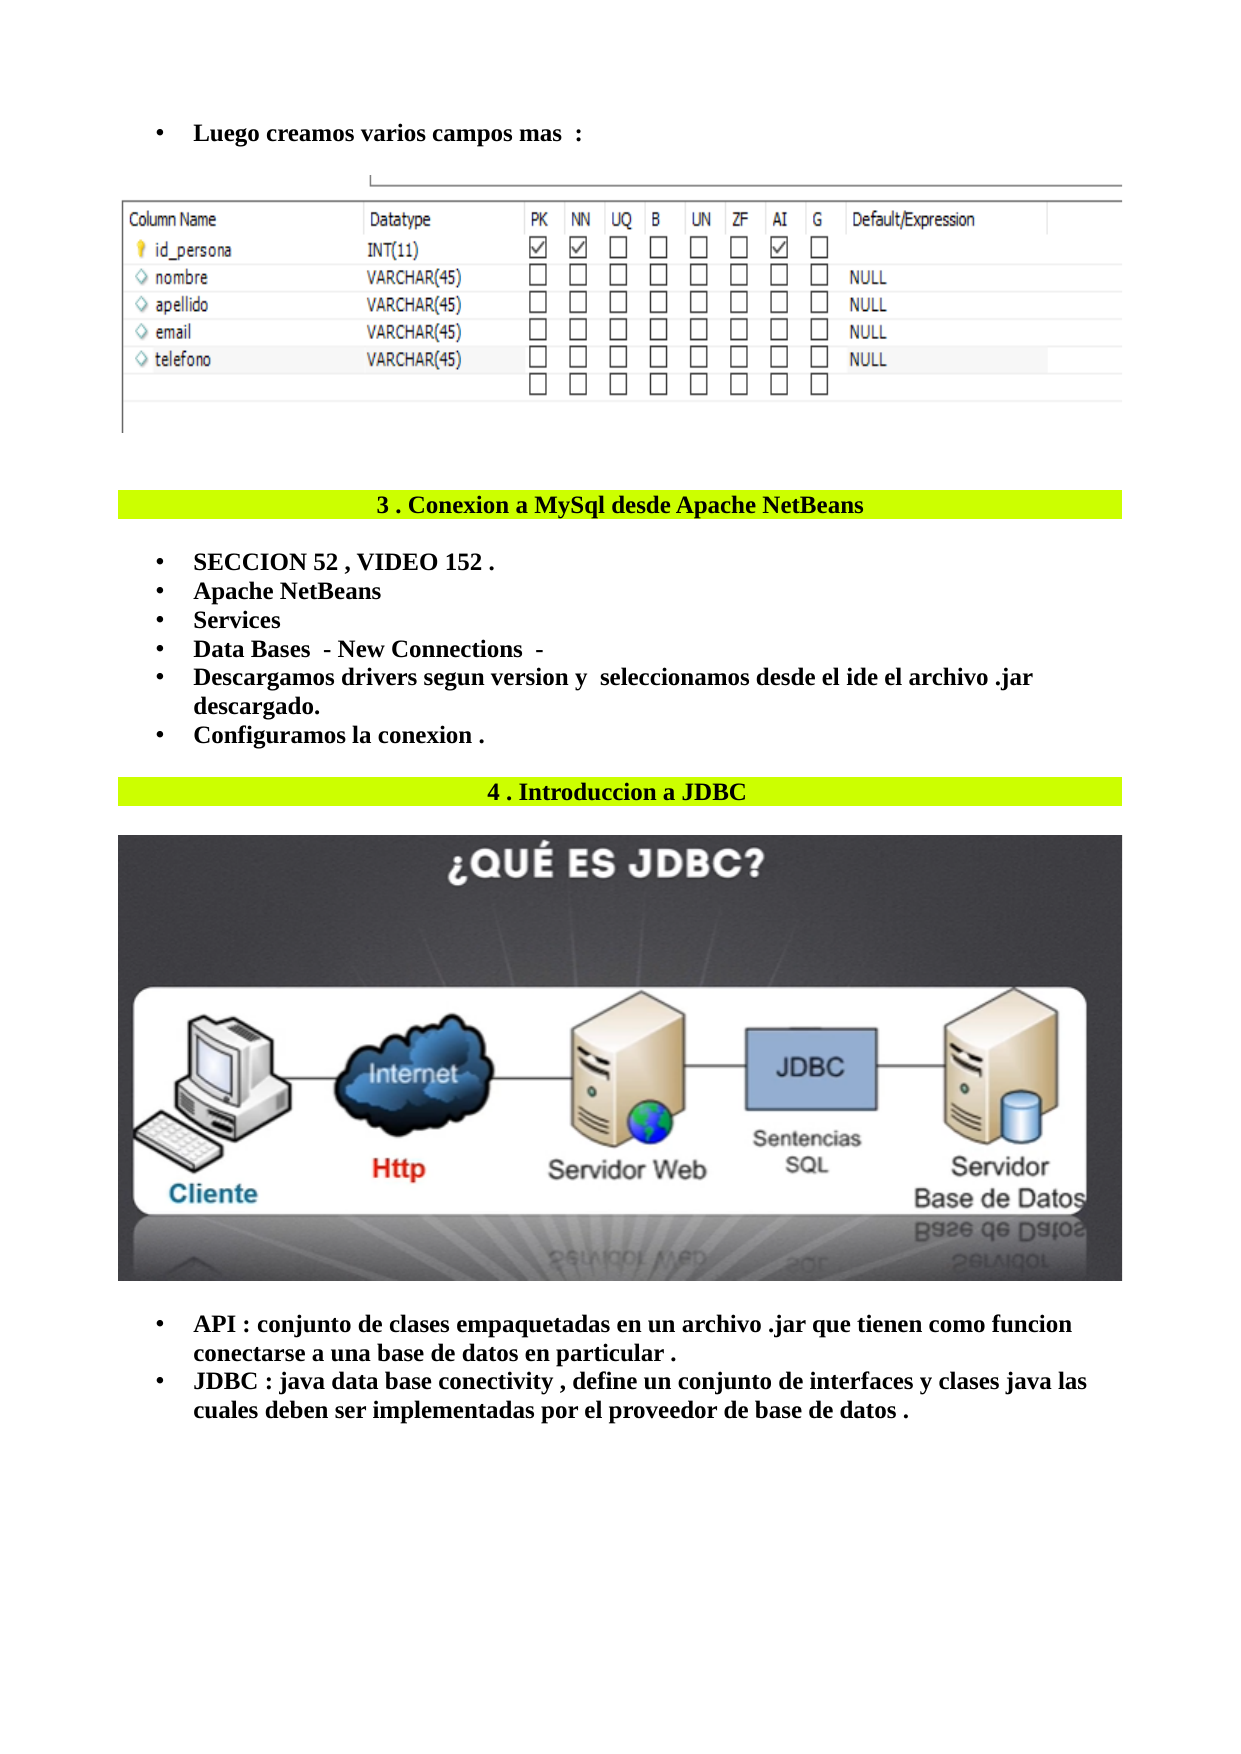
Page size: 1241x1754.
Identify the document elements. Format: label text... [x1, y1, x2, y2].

list Descargamos drivers segun version y seleccionamos desde el ide el archivo .jar descargado. [156, 662, 1122, 720]
list Data Bases - New Connections - [156, 634, 1122, 662]
list Configuramos la conexion . [156, 720, 1122, 749]
text 3 . Conexion a MySql desde Apache NetBeans [118, 490, 1122, 519]
picture [118, 835, 1123, 1281]
text 4 . Introduccion a JDBC [118, 777, 1122, 806]
list API : conjunto de clases empaquetadas en un archivo .jar que tienen como funcion conectarse a una base de datos en particular . [156, 1309, 1122, 1366]
list Services [156, 605, 1122, 634]
list JDBC : java data base conectivity , define un conjunto de interfaces y clases java las cuales deben ser implementadas por el proveedor de base de datos . [156, 1366, 1122, 1424]
list SECCION 52 , VIDEO 152 . [156, 547, 1122, 576]
list Apache NetBeans [156, 576, 1122, 605]
list Luego creamos varios campos mas : [156, 118, 1122, 147]
picture [118, 175, 1123, 433]
